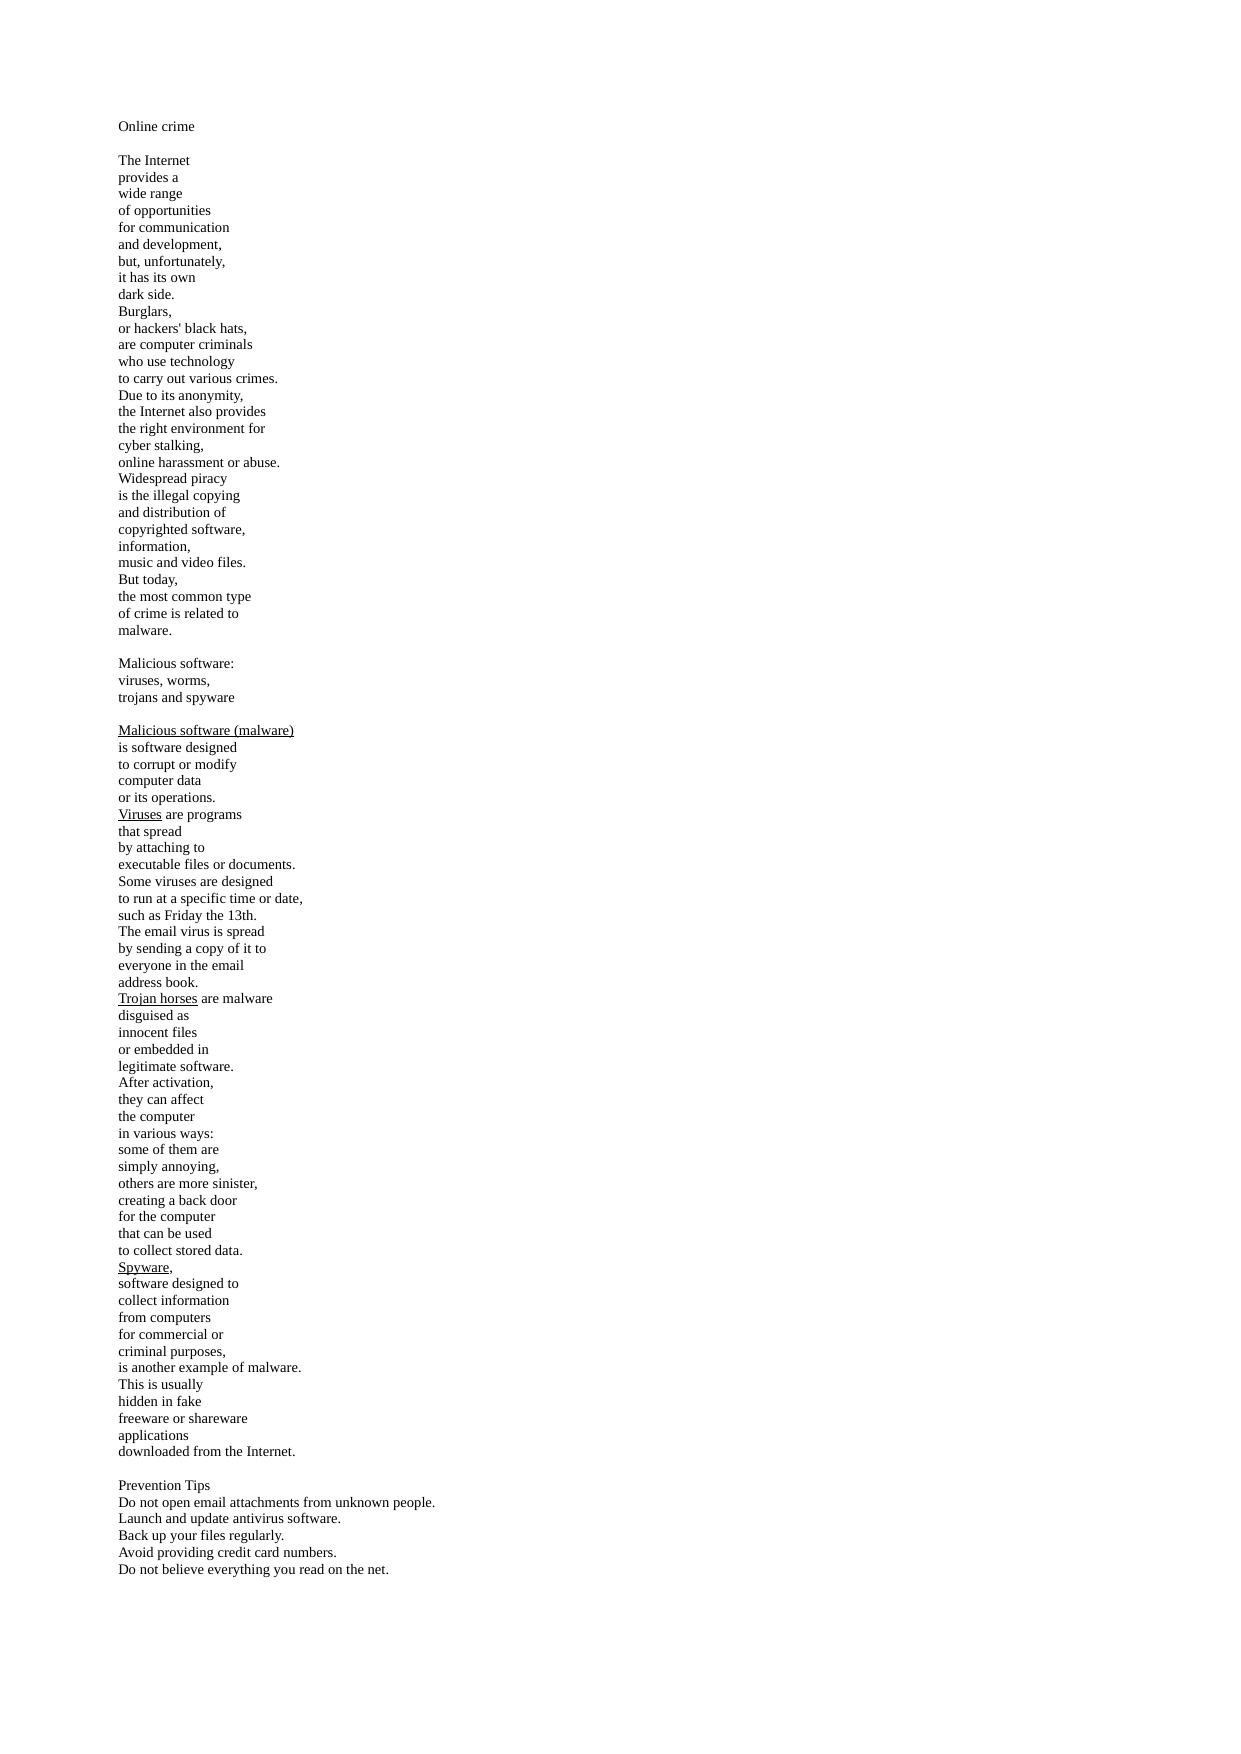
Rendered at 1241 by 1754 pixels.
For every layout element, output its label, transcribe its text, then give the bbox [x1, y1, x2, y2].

text The email virus is spread [118, 923, 1122, 940]
text or hackers' black hats, [118, 319, 1122, 336]
text is the illegal copying [118, 487, 1122, 504]
text malware. [118, 621, 1122, 638]
text copyrighted software, [118, 521, 1122, 537]
text by sending a copy of it to [118, 940, 1122, 957]
text of opportunities [118, 202, 1122, 219]
text others are more sinister, [118, 1175, 1122, 1191]
text to run at a specific time or date, [118, 889, 1122, 906]
text This is usually [118, 1376, 1122, 1393]
text for commercial or [118, 1326, 1122, 1342]
text innocent files [118, 1024, 1122, 1041]
text freeware or shareware [118, 1409, 1122, 1426]
text executable files or documents. [118, 856, 1122, 873]
text to carry out various crimes. [118, 370, 1122, 386]
text some of them are [118, 1141, 1122, 1158]
text the computer [118, 1108, 1122, 1124]
text cyber stalking, [118, 437, 1122, 453]
text it has its own [118, 269, 1122, 286]
text Malicious software: [118, 655, 1122, 672]
text Spyware, [118, 1258, 1122, 1275]
text downloaded from the Internet. [118, 1443, 1122, 1460]
text that can be used [118, 1225, 1122, 1242]
text for communication [118, 219, 1122, 236]
text who use technology [118, 353, 1122, 370]
text Do not open email attachments from unknown people. [118, 1493, 1122, 1510]
text Trojan horses are malware [118, 990, 1122, 1007]
text the Internet also provides [118, 403, 1122, 420]
text in various ways: [118, 1124, 1122, 1141]
text wide range [118, 185, 1122, 202]
text Avoid providing credit card numbers. [118, 1544, 1122, 1560]
text dark side. [118, 286, 1122, 303]
text and distribution of [118, 504, 1122, 521]
text Launch and update antivirus software. [118, 1510, 1122, 1527]
text Back up your files regularly. [118, 1527, 1122, 1544]
text for the computer [118, 1208, 1122, 1225]
text creating a back door [118, 1191, 1122, 1208]
text or embedded in [118, 1041, 1122, 1057]
text collect information [118, 1292, 1122, 1309]
text Burglars, [118, 303, 1122, 319]
text everyone in the email [118, 957, 1122, 973]
text the right environment for [118, 420, 1122, 437]
text criminal purposes, [118, 1342, 1122, 1359]
text viruses, worms, [118, 672, 1122, 688]
text legitimate software. [118, 1057, 1122, 1074]
text Due to its anonymity, [118, 386, 1122, 403]
text trojans and spyware [118, 688, 1122, 705]
text by attaching to [118, 839, 1122, 856]
text music and video files. [118, 554, 1122, 571]
text the most common type [118, 588, 1122, 604]
text provides a [118, 168, 1122, 185]
text The Internet [118, 152, 1122, 168]
text and development, [118, 236, 1122, 252]
text Viruses are programs [118, 806, 1122, 822]
text but, unfortunately, [118, 252, 1122, 269]
text After activation, [118, 1074, 1122, 1091]
text Do not believe everything you read on the net. [118, 1560, 1122, 1577]
text applications [118, 1426, 1122, 1443]
text hidden in fake [118, 1393, 1122, 1409]
text is another example of malware. [118, 1359, 1122, 1376]
text But today, [118, 571, 1122, 588]
text information, [118, 537, 1122, 554]
text is software designed [118, 739, 1122, 755]
text Online crime [118, 118, 1122, 135]
text address book. [118, 973, 1122, 990]
text of crime is related to [118, 604, 1122, 621]
text software designed to [118, 1275, 1122, 1292]
text simply annoying, [118, 1158, 1122, 1175]
text disguised as [118, 1007, 1122, 1024]
text online harassment or abuse. [118, 453, 1122, 470]
text such as Friday the 13th. [118, 906, 1122, 923]
text Prevention Tips [118, 1477, 1122, 1493]
text to collect stored data. [118, 1242, 1122, 1258]
text Malicious software (malware) [118, 722, 1122, 739]
text to corrupt or modify [118, 755, 1122, 772]
text Widespread piracy [118, 470, 1122, 487]
text that spread [118, 822, 1122, 839]
text from computers [118, 1309, 1122, 1326]
text or its operations. [118, 789, 1122, 806]
text computer data [118, 772, 1122, 789]
text they can affect [118, 1091, 1122, 1108]
text Some viruses are designed [118, 873, 1122, 889]
text are computer criminals [118, 336, 1122, 353]
